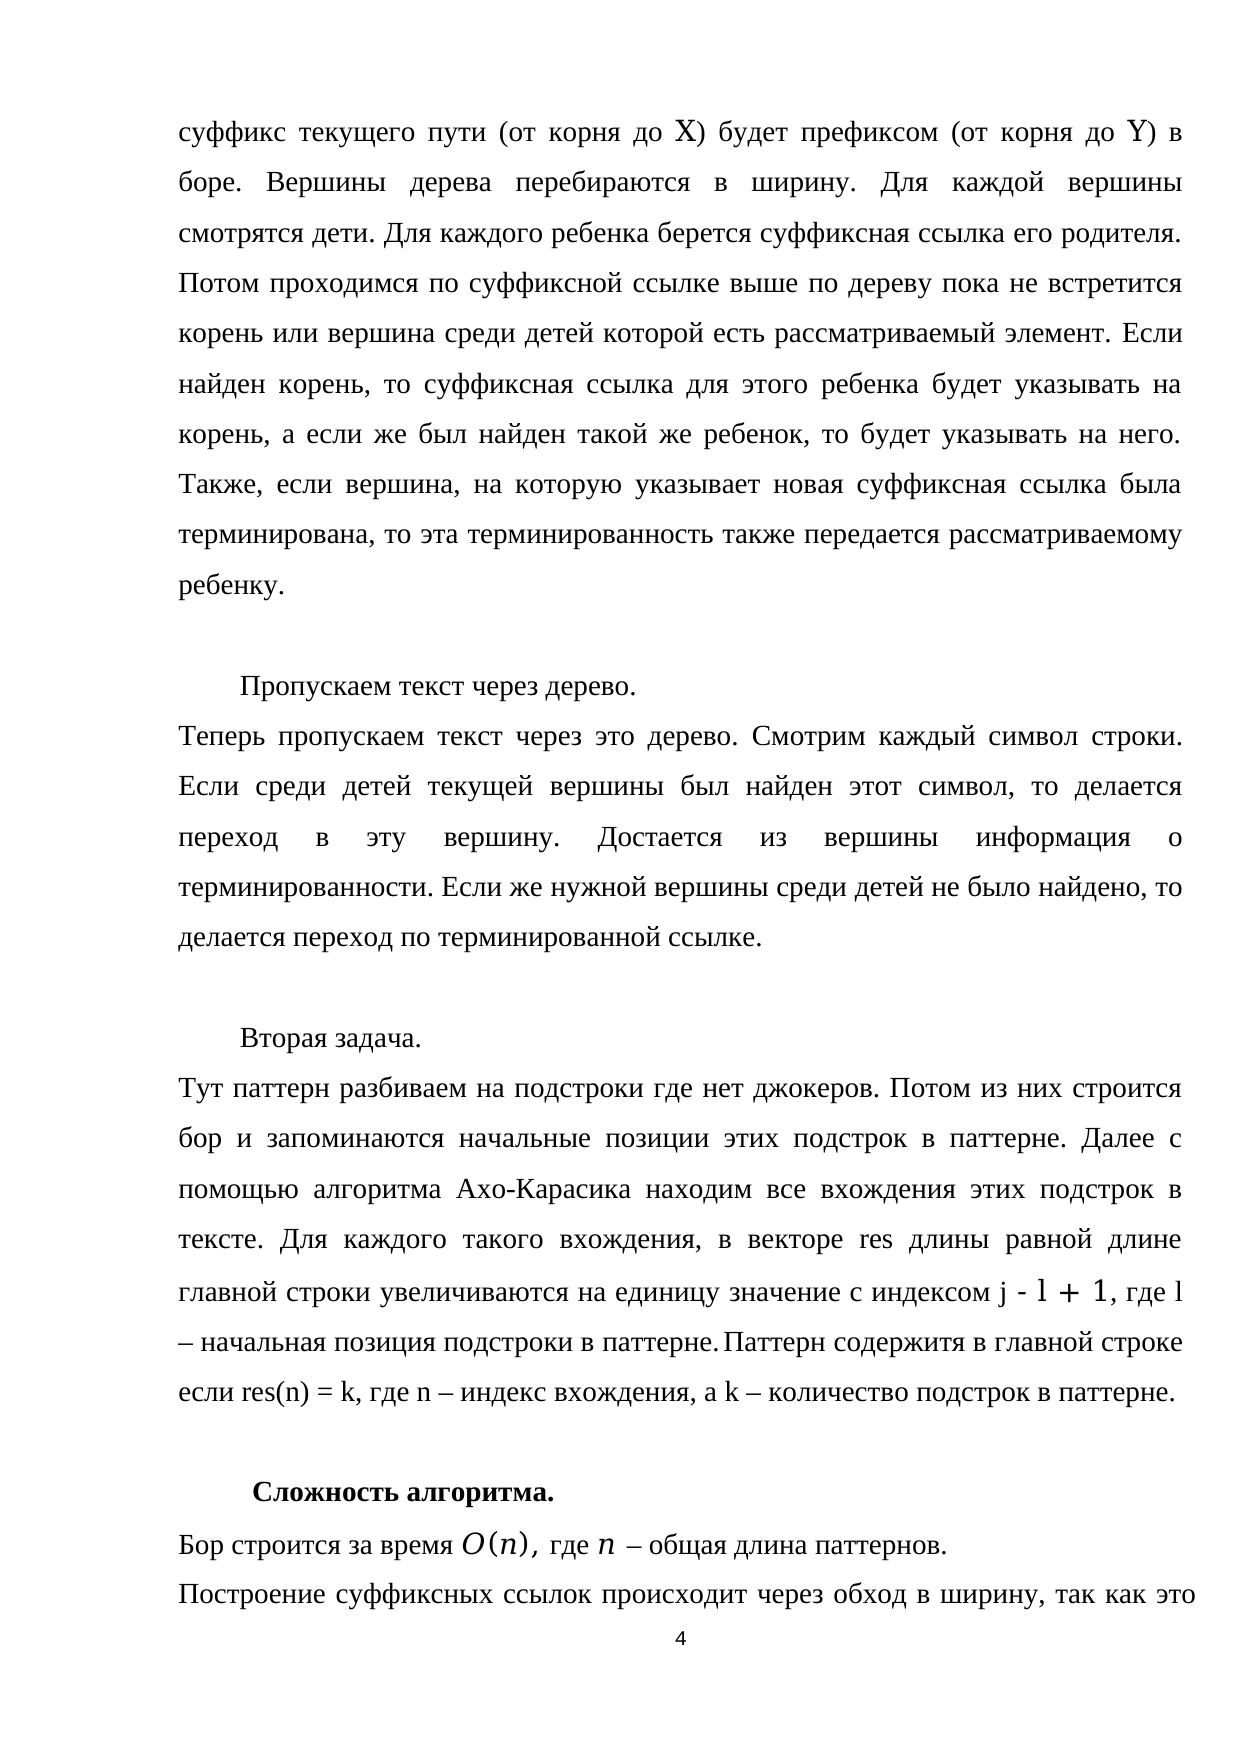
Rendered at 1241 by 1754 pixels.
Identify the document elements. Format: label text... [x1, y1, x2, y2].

text Вторая задача. [178, 1020, 1183, 1053]
text Тут паттерн разбиваем на подстроки где нет джокеров. Потом из них строится бор и запоминаются начальные позиции этих подстрок в паттерне. Далее с помощью алгоритма Ахо-Карасика находим все вхождения этих подстрок в тексте. Для каждого такого вхождения, в векторе res длины равной длине главной строки увеличиваются на единицу значение с индексом j - l + 1, где l – начальная позиция подстроки в паттерне. Паттерн содержитя в главной строке если res(n) = k, где n – индекс вхождения, а k – количество подстрок в паттерне. [178, 1070, 1183, 1408]
text Теперь пропускаем текст через это дерево. Смотрим каждый символ строки. Если среди детей текущей вершины был найден этот символ, то делается переход в эту вершину. Достается из вершины информация о терминированности. Если же нужной вершины среди детей не было найдено, то делается переход по терминированной ссылке. [178, 718, 1183, 953]
subtitle Сложность алгоритма. [252, 1474, 1196, 1508]
text Пропускаем текст через дерево. [178, 668, 1183, 701]
text Построение суффиксных ссылок происходит через обход в ширину, так как это [178, 1576, 1196, 1610]
text Бор строится за время 𝑂(𝑛), где 𝑛 – общая длина паттернов. [178, 1524, 1196, 1560]
text суффикс текущего пути (от корня до X) будет префиксом (от корня до Y) в боре. Вершины дерева перебираются в ширину. Для каждой вершины смотрятся дети. Для каждого ребенка берется суффиксная ссылка его родителя. Потом проходимся по суффиксной ссылке выше по дереву пока не встретится корень или вершина среди детей которой есть рассматриваемый элемент. Если найден корень, то суффиксная ссылка для этого ребенка будет указывать на корень, а если же был найден такой же ребенок, то будет указывать на него. Также, если вершина, на которую указывает новая суффиксная ссылка была терминирована, то эта терминированность также передается рассматриваемому ребенку. [178, 112, 1183, 601]
